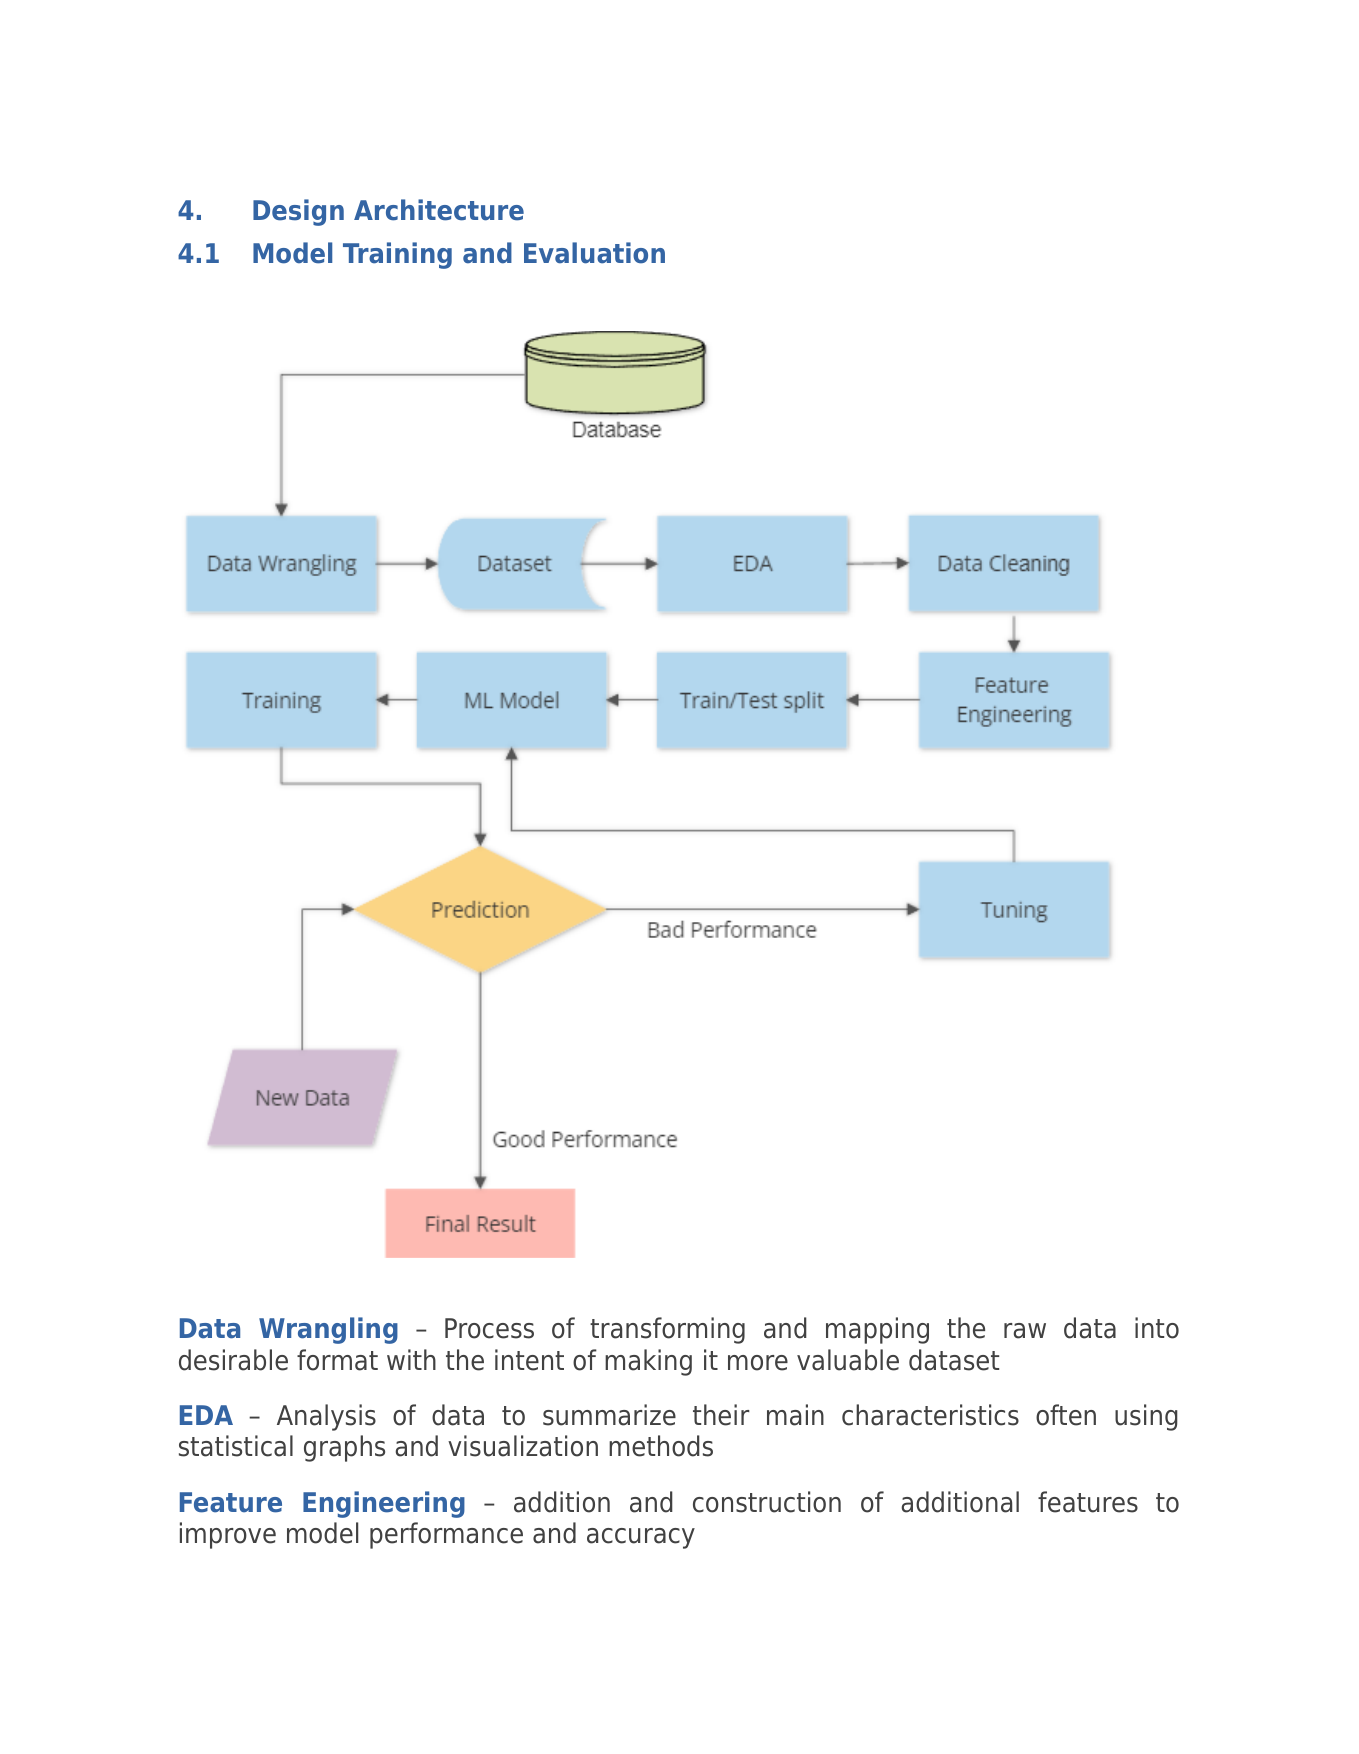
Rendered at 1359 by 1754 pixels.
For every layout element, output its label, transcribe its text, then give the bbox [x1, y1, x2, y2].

text EDA – Analysis of data to summarize their main characteristics often using statistical graphs and visualization methods [177, 1400, 1181, 1463]
text Data Wrangling – Process of transforming and mapping the raw data into desirable format with the intent of making it more valuable dataset [177, 1313, 1181, 1376]
picture [177, 331, 1171, 1258]
text 4. Design Architecture [177, 195, 1181, 226]
text 4.1 Model Training and Evaluation [177, 238, 1181, 270]
text Feature Engineering – addition and construction of additional features to improve model performance and accuracy [177, 1487, 1181, 1550]
